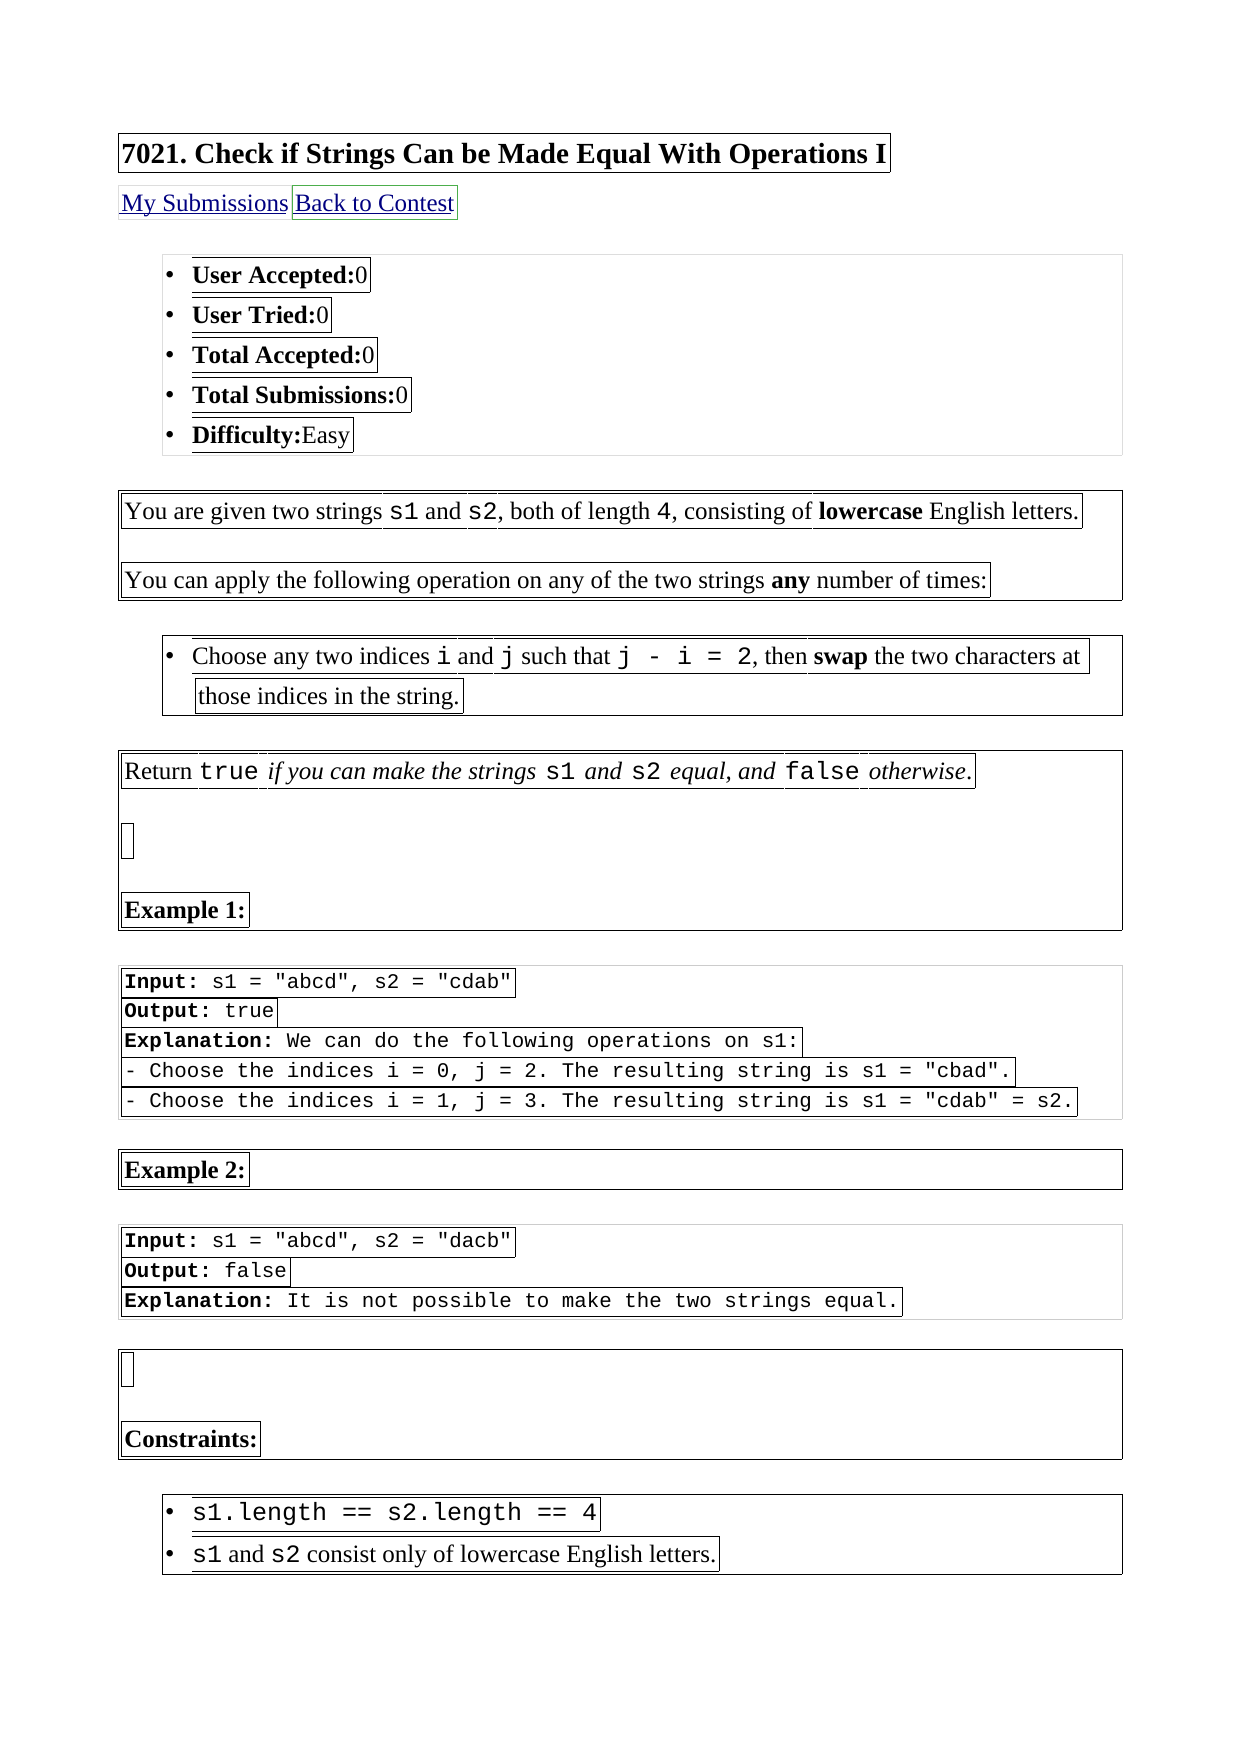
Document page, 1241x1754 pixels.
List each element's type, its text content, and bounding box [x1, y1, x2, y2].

list s1.length == s2.length == 4 [163, 1495, 1122, 1531]
text Explanation: We can do the following operations on s1: [278, 1024, 1122, 1054]
subtitle 7021. Check if Strings Can be Made Equal With Operations I [119, 134, 890, 172]
list User Accepted:0 [163, 255, 1122, 292]
text Constraints: [119, 1418, 1122, 1459]
list s1 and s2 consist only of lowercase English letters. [163, 1533, 1122, 1574]
text - Choose the indices i = 0, j = 2. The resulting string is s1 = "cbad". [122, 1058, 1015, 1083]
text Input: s1 = "abcd", s2 = "cdab" [119, 966, 1122, 994]
list Total Accepted:0 [163, 334, 1122, 372]
text - Choose the indices i = 1, j = 3. The resulting string is s1 = "cdab" = s2. [119, 1083, 1122, 1119]
text [458, 185, 1122, 219]
text Explanation: It is not possible to make the two strings equal. [119, 1284, 1122, 1319]
list Total Submissions:0 [163, 374, 1122, 412]
text You can apply the following operation on any of the two strings any number of times: [119, 559, 1122, 600]
text Return true if you can make the strings s1 and s2 equal, and false otherwise. [119, 751, 1122, 788]
text Explanation: We can do the following operations on s1: [122, 1028, 802, 1054]
text You are given two strings s1 and s2, both of length 4, consisting of lowercase English letters. [119, 491, 1122, 528]
text Output: false [122, 1254, 1122, 1284]
text Output: true [122, 999, 277, 1024]
text My Submissions [119, 186, 291, 219]
list Choose any two indices i and j such that j - i = 2, then swap the two characters at those indices in the string. [163, 636, 1122, 715]
list User Tried:0 [163, 294, 1122, 332]
text Back to Contest [293, 186, 457, 219]
list Difficulty:Easy [163, 414, 1122, 455]
text - Choose the indices i = 0, j = 2. The resulting string is s1 = "cbad". [803, 1054, 1122, 1083]
text Example 1: [119, 889, 1122, 930]
text Example 2: [119, 1150, 1122, 1189]
text [278, 994, 1122, 1024]
text Input: s1 = "abcd", s2 = "dacb" [119, 1225, 1122, 1254]
subtitle [891, 133, 1122, 172]
